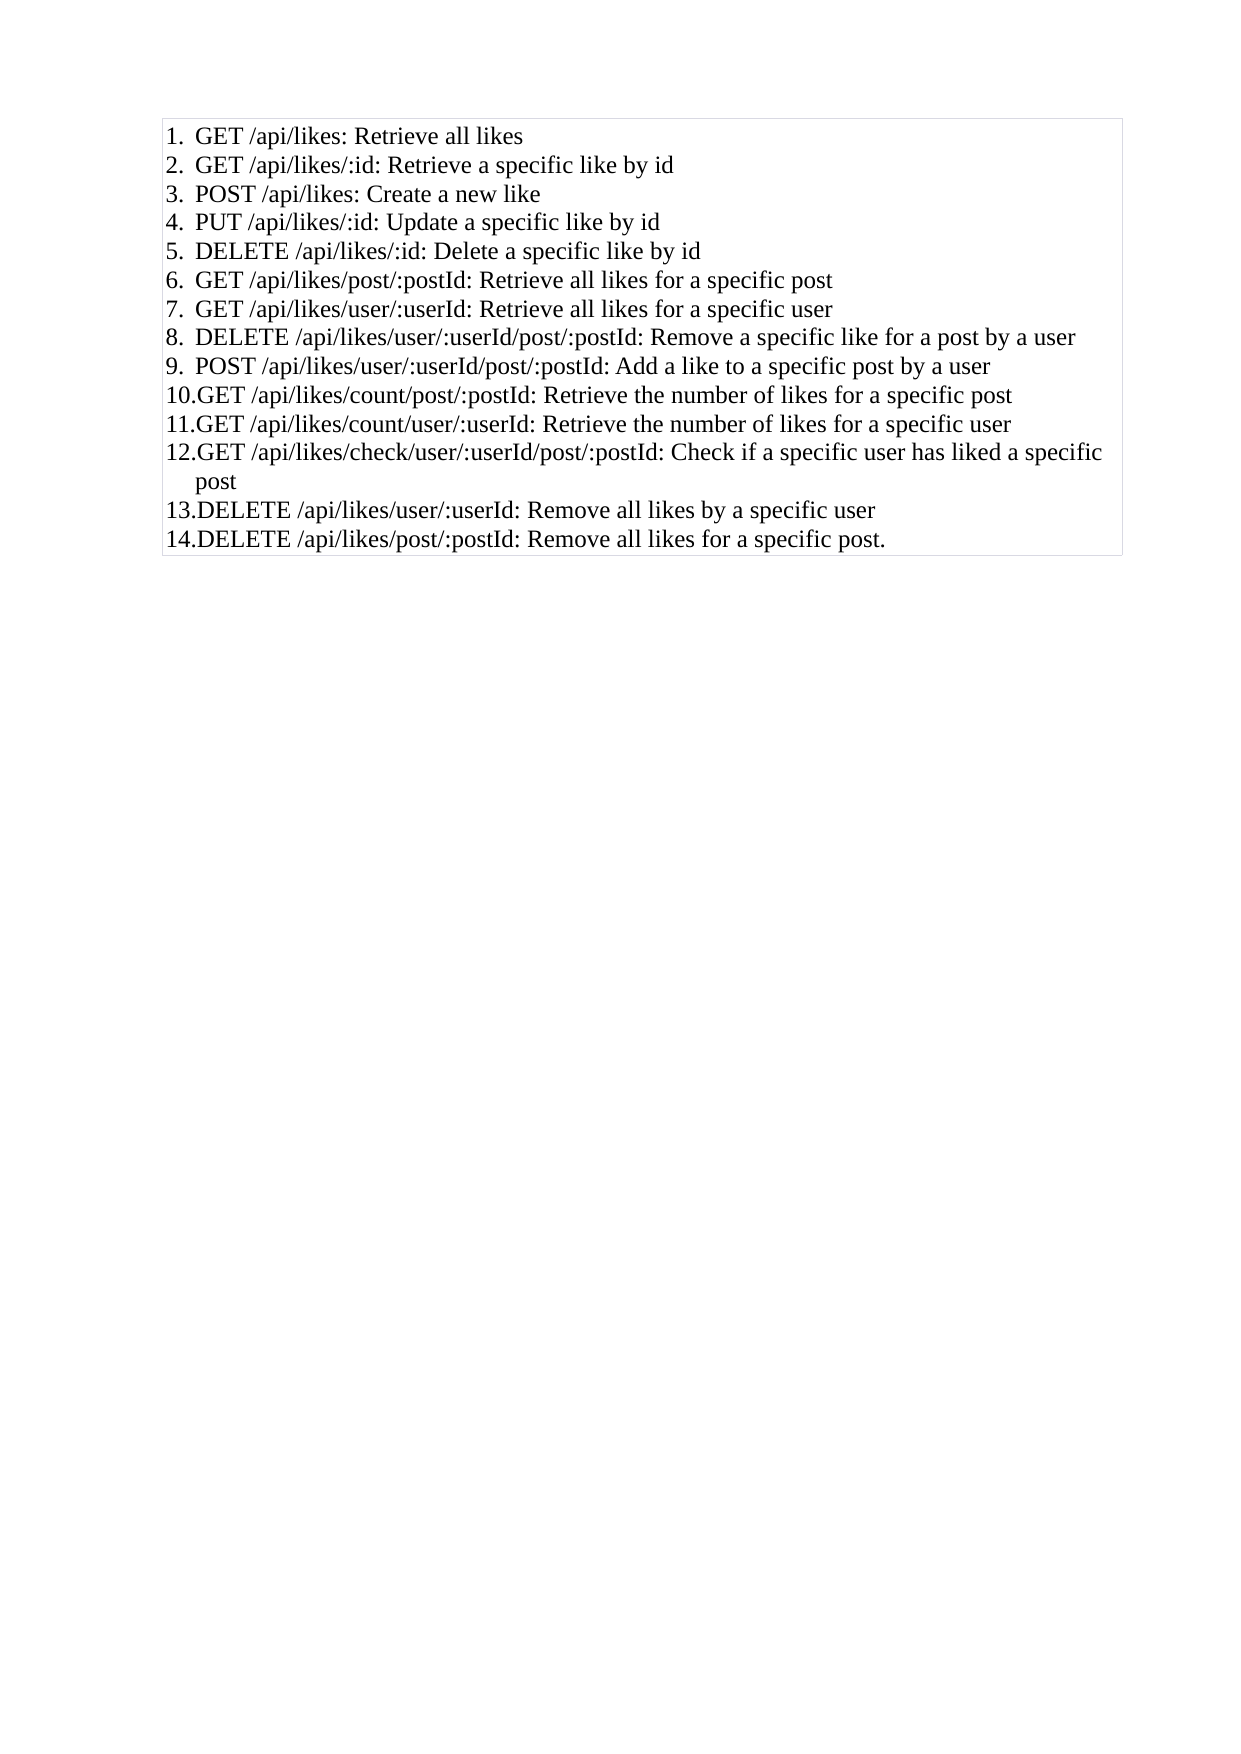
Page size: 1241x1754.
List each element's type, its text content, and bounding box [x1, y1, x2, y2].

list DELETE /api/likes/user/:userId: Remove all likes by a specific user [163, 492, 1122, 521]
list DELETE /api/likes/post/:postId: Remove all likes for a specific post. [163, 521, 1122, 555]
list POST /api/likes/user/:userId/post/:postId: Add a like to a specific post by a user [163, 348, 1122, 377]
list GET /api/likes/user/:userId: Retrieve all likes for a specific user [163, 291, 1122, 319]
list POST /api/likes: Create a new like [163, 176, 1122, 204]
list GET /api/likes/post/:postId: Retrieve all likes for a specific post [163, 262, 1122, 291]
list GET /api/likes/:id: Retrieve a specific like by id [163, 147, 1122, 176]
list GET /api/likes/check/user/:userId/post/:postId: Check if a specific user has liked a specific post [163, 434, 1122, 492]
list GET /api/likes/count/post/:postId: Retrieve the number of likes for a specific post [163, 377, 1122, 406]
list DELETE /api/likes/:id: Delete a specific like by id [163, 233, 1122, 262]
list GET /api/likes/count/user/:userId: Retrieve the number of likes for a specific user [163, 406, 1122, 434]
list PUT /api/likes/:id: Update a specific like by id [163, 204, 1122, 233]
list DELETE /api/likes/user/:userId/post/:postId: Remove a specific like for a post by a user [163, 319, 1122, 348]
list GET /api/likes: Retrieve all likes [163, 119, 1122, 147]
